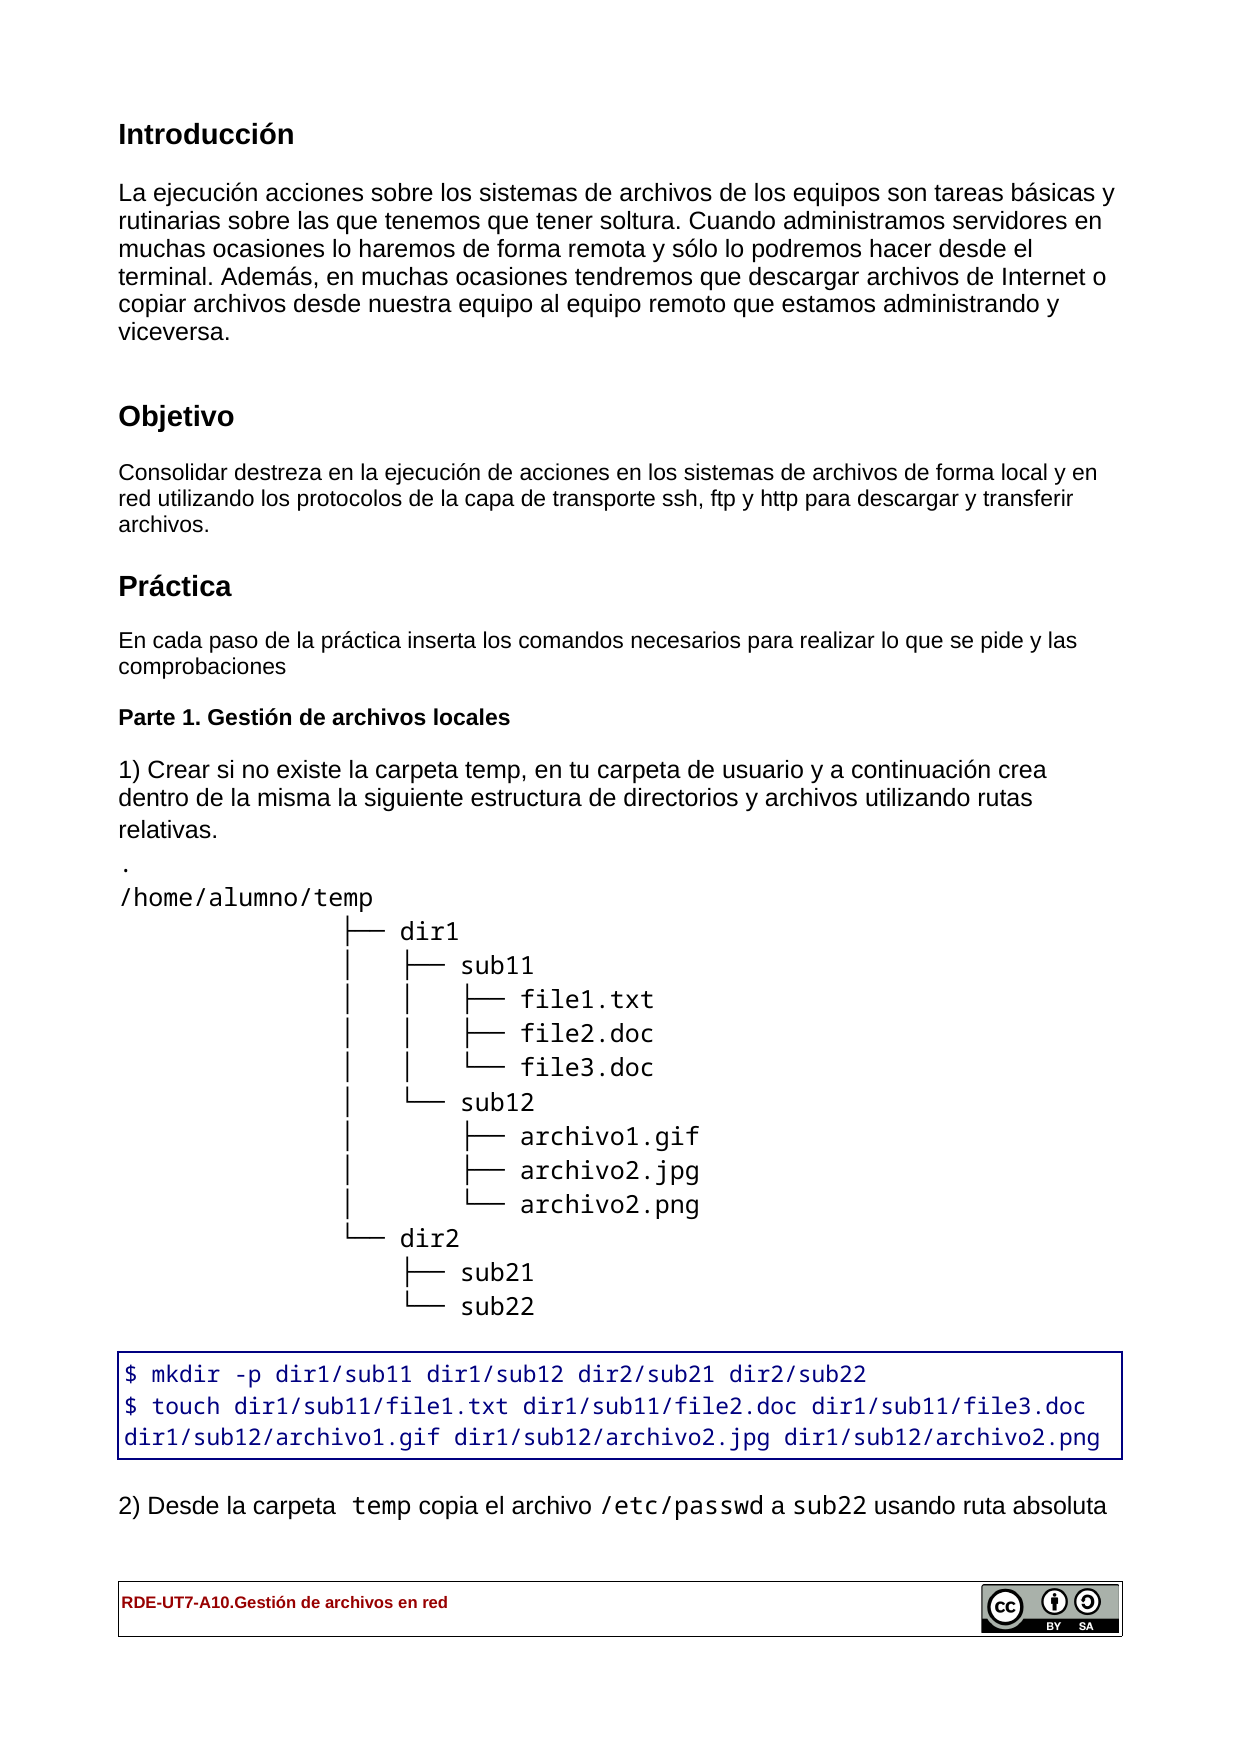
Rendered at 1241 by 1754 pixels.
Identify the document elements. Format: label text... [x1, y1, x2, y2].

text En cada paso de la práctica inserta los comandos necesarios para realizar lo que se pide y las comprobaciones [118, 628, 1122, 679]
text │ └── sub12 [340, 1084, 1122, 1118]
text 1) Crear si no existe la carpeta temp, en tu carpeta de usuario y a continuación crea dentro de la misma la siguiente estructura de directorios y archivos utilizando rutas relativas. [118, 756, 1122, 846]
table_header $ mkdir -p dir1/sub11 dir1/sub12 dir2/sub21 dir2/sub22 $ touch dir1/sub11/file1.txt dir1/sub11/file2.doc dir1/sub11/file3.doc dir1/sub12/archivo1.gif dir1/sub12/archivo2.jpg dir1/sub12/archivo2.png [119, 1353, 1121, 1458]
text . [118, 846, 1122, 880]
picture [981, 1584, 1119, 1633]
subtitle Objetivo [118, 399, 1122, 432]
text ├── sub21 [340, 1254, 1122, 1288]
text │ └── archivo2.png [340, 1186, 1122, 1220]
text │ │ ├── file2.doc [340, 1016, 1122, 1050]
text La ejecución acciones sobre los sistemas de archivos de los equipos son tareas básicas y rutinarias sobre las que tenemos que tener soltura. Cuando administramos servidores en muchas ocasiones lo haremos de forma remota y sólo lo podremos hacer desde el terminal. Además, en muchas ocasiones tendremos que descargar archivos de Internet o copiar archivos desde nuestra equipo al equipo remoto que estamos administrando y viceversa. [118, 179, 1122, 346]
text 2) Desde la carpeta temp copia el archivo /etc/passwd a sub22 usando ruta absoluta [118, 1488, 1122, 1522]
text │ │ └── file3.doc [340, 1050, 1122, 1084]
text Consolidar destreza en la ejecución de acciones en los sistemas de archivos de forma local y en red utilizando los protocolos de la capa de transporte ssh, ftp y http para descargar y transferir archivos. [118, 460, 1122, 537]
text │ ├── archivo2.jpg [340, 1152, 1122, 1186]
text /home/alumno/temp [118, 880, 1122, 914]
subtitle Introducción [118, 118, 1122, 151]
text Parte 1. Gestión de archivos locales [118, 704, 1122, 730]
text └── dir2 [340, 1220, 1122, 1254]
text │ │ ├── file1.txt [340, 982, 1122, 1016]
text │ ├── archivo1.gif [340, 1118, 1122, 1152]
subtitle Práctica [118, 569, 1122, 602]
text └── sub22 [340, 1288, 1122, 1323]
text ├── dir1 [340, 914, 1122, 948]
text │ ├── sub11 [340, 948, 1122, 982]
